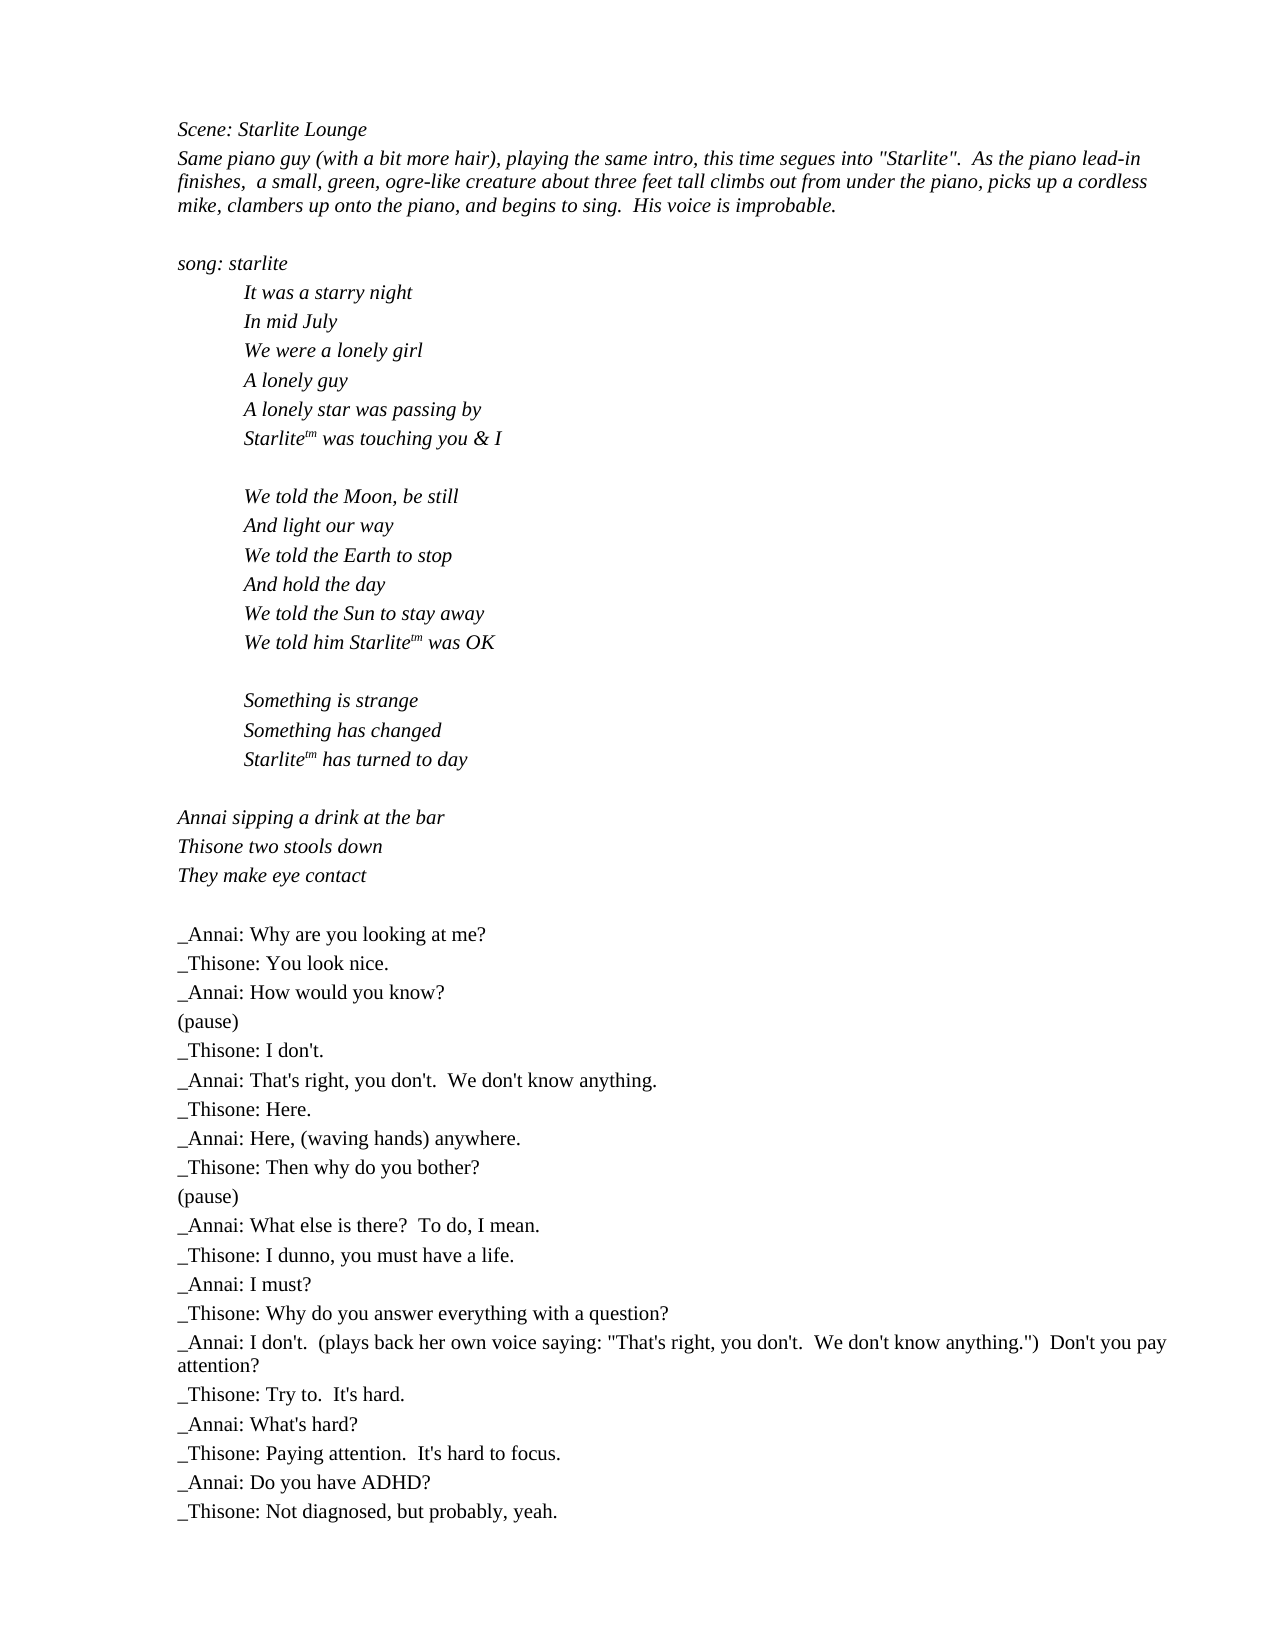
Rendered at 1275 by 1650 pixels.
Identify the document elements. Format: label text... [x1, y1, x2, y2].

text We told the Sun to stay away [486, 602, 1186, 625]
text _Annai: What else is there? To do, I mean. [540, 1214, 1186, 1237]
text song: starlite [289, 252, 1186, 275]
text (pause) [238, 1185, 1186, 1208]
text _Annai: That's right, you don't. We don't know anything. [177, 1068, 1186, 1092]
text _Annai: Why are you looking at me? [486, 923, 1186, 946]
text Starlitetm was touching you & I [503, 427, 1186, 450]
text Same piano guy (with a bit more hair), playing the same intro, this time segues into "Starlite". As the piano lead-in finishes, a small, green, ogre-like creature about three feet tall climbs out from under the piano, picks up a cordless mike, clambers up onto the piano, and begins to sing. His voice is improbable. [177, 147, 1186, 217]
text In mid July [339, 310, 1186, 333]
text (pause) [238, 1010, 1186, 1033]
text A lonely guy [243, 368, 1186, 392]
text _Thisone: Paying attention. It's hard to focus. [561, 1442, 1186, 1465]
text _Thisone: You look nice. [389, 952, 1186, 975]
text _Annai: How would you know? [444, 981, 1186, 1004]
text _Thisone: I don't. [324, 1039, 1186, 1062]
text A lonely star was passing by [483, 398, 1186, 421]
text Annai sipping a drink at the bar [446, 806, 1186, 829]
text _Annai: Here, (waving hands) anywhere. [521, 1127, 1186, 1150]
text _Annai: Do you have ADHD? [431, 1471, 1186, 1494]
text _Thisone: Here. [311, 1098, 1186, 1121]
text Thisone two stools down [384, 835, 1186, 858]
text _Annai: What's hard? [177, 1412, 1186, 1436]
text _Thisone: Try to. It's hard. [405, 1383, 1186, 1406]
text And hold the day [387, 573, 1186, 596]
text We were a lonely girl [425, 339, 1186, 362]
text Something is strange [420, 689, 1186, 712]
text _Thisone: Then why do you bother? [480, 1156, 1186, 1179]
text _Thisone: Why do you answer everything with a question? [669, 1302, 1186, 1325]
text We told him Starlitetm was OK [496, 631, 1186, 654]
text _Annai: I don't. (plays back her own voice saying: "That's right, you don't. We don't know anything.") Don't you pay attention? [259, 1331, 1186, 1377]
text We told the Moon, be still [461, 485, 1186, 508]
text Something has changed [243, 718, 1186, 742]
text Starlitetm has turned to day [469, 748, 1186, 771]
text _Thisone: I dunno, you must have a life. [177, 1243, 1186, 1267]
text And light our way [395, 514, 1186, 537]
text They make eye contact [368, 864, 1186, 887]
text We told the Earth to stop [243, 543, 1186, 567]
text _Thisone: Not diagnosed, but probably, yeah. [558, 1500, 1186, 1523]
text _Annai: I must? [311, 1273, 1186, 1296]
text It was a starry night [414, 281, 1186, 304]
text Scene: Starlite Lounge [369, 118, 1186, 141]
